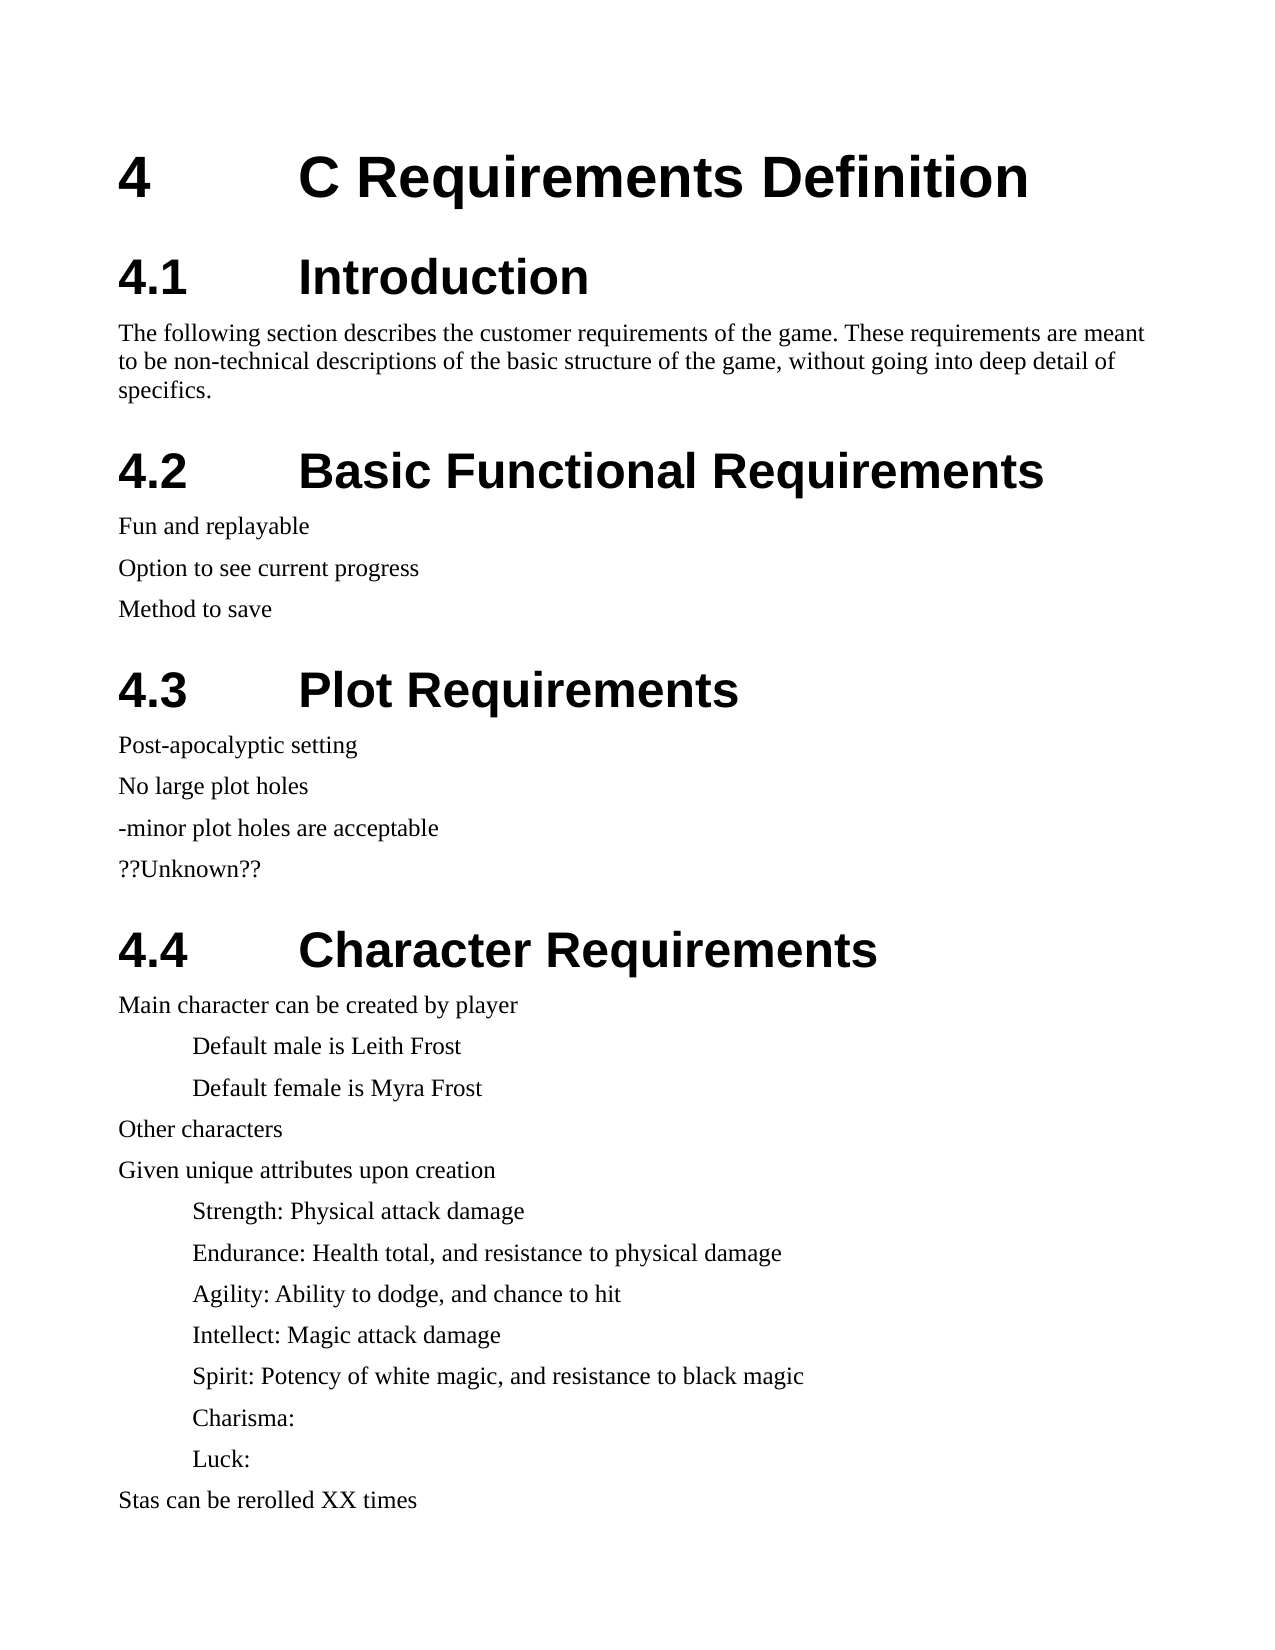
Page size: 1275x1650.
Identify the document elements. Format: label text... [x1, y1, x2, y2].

text Fun and replayable [118, 511, 1157, 540]
text ??Unknown?? [118, 854, 1157, 883]
text Default male is Leith Frost [118, 1031, 1157, 1060]
text Method to save [118, 594, 1157, 623]
text Endurance: Health total, and resistance to physical damage [118, 1238, 1157, 1266]
text Other characters [118, 1114, 1157, 1143]
text Intellect: Magic attack damage [118, 1320, 1157, 1349]
text Spirit: Potency of white magic, and resistance to black magic [118, 1361, 1157, 1390]
text Strength: Physical attack damage [118, 1196, 1157, 1225]
text Default female is Myra Frost [118, 1073, 1157, 1101]
subtitle Plot Requirements [118, 660, 1157, 718]
text Agility: Ability to dodge, and chance to hit [118, 1279, 1157, 1308]
text Charisma: [118, 1403, 1157, 1431]
text Luck: [118, 1444, 1157, 1473]
text Option to see current progress [118, 553, 1157, 581]
subtitle Character Requirements [118, 920, 1157, 978]
subtitle Basic Functional Requirements [118, 441, 1157, 499]
text No large plot holes [118, 771, 1157, 800]
text Post-apocalyptic setting [118, 730, 1157, 759]
subtitle Introduction [118, 248, 1157, 305]
text Main character can be created by player [118, 990, 1157, 1019]
text Stas can be rerolled XX times [118, 1485, 1157, 1514]
subtitle C Requirements Definition [118, 143, 1157, 210]
text The following section describes the customer requirements of the game. These requirements are meant to be non-technical descriptions of the basic structure of the game, without going into deep detail of specifics. [118, 318, 1157, 404]
text Given unique attributes upon creation [118, 1155, 1157, 1184]
text -minor plot holes are acceptable [118, 813, 1157, 841]
